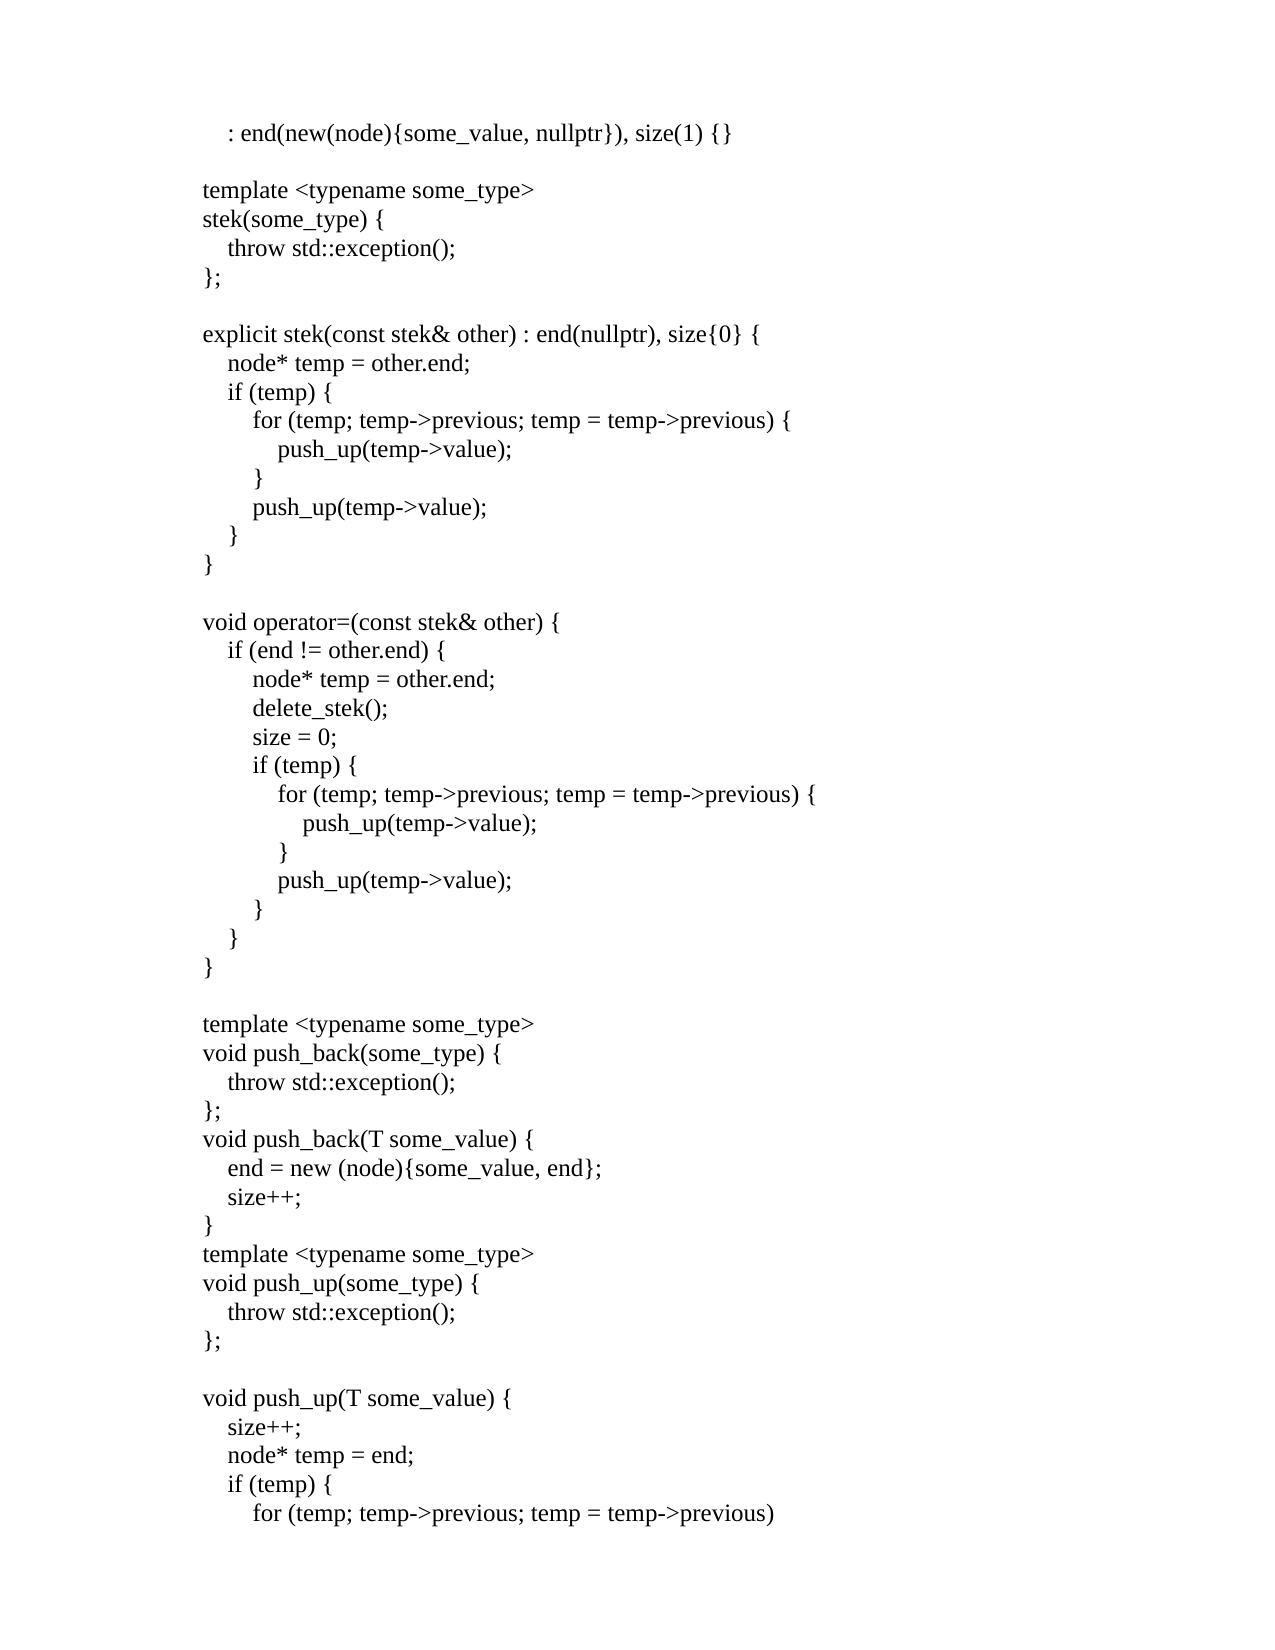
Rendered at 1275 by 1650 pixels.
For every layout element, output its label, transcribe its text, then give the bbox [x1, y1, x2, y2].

text for (temp; temp->previous; temp = temp->previous) [118, 1498, 1157, 1527]
text } [118, 549, 1157, 578]
text : end(new(node){some_value, nullptr}), size(1) {} [118, 118, 1157, 147]
text size = 0; [118, 722, 1157, 751]
text node* temp = other.end; [118, 664, 1157, 693]
text throw std::exception(); [118, 233, 1157, 262]
text push_up(temp->value); [118, 808, 1157, 837]
text size++; [118, 1182, 1157, 1211]
text if (end != other.end) { [118, 636, 1157, 664]
text if (temp) { [118, 751, 1157, 779]
text for (temp; temp->previous; temp = temp->previous) { [118, 406, 1157, 434]
text throw std::exception(); [118, 1067, 1157, 1096]
text void push_up(T some_value) { [118, 1383, 1157, 1412]
text node* temp = other.end; [118, 348, 1157, 377]
text template <typename some_type> [118, 176, 1157, 204]
text if (temp) { [118, 1469, 1157, 1498]
text for (temp; temp->previous; temp = temp->previous) { [118, 779, 1157, 808]
text }; [118, 1326, 1157, 1354]
text } [118, 463, 1157, 492]
text explicit stek(const stek& other) : end(nullptr), size{0} { [118, 319, 1157, 348]
text void push_back(some_type) { [118, 1038, 1157, 1067]
text if (temp) { [118, 377, 1157, 406]
text } [118, 521, 1157, 549]
text template <typename some_type> [118, 1009, 1157, 1038]
text push_up(temp->value); [118, 866, 1157, 894]
text delete_stek(); [118, 693, 1157, 722]
text } [118, 894, 1157, 923]
text void push_back(T some_value) { [118, 1124, 1157, 1153]
text end = new (node){some_value, end}; [118, 1153, 1157, 1182]
text template <typename some_type> [118, 1239, 1157, 1268]
text throw std::exception(); [118, 1297, 1157, 1326]
text stek(some_type) { [118, 204, 1157, 233]
text }; [118, 262, 1157, 291]
text } [118, 837, 1157, 866]
text push_up(temp->value); [118, 434, 1157, 463]
text } [118, 952, 1157, 981]
text } [118, 923, 1157, 952]
text }; [118, 1096, 1157, 1124]
text size++; [118, 1412, 1157, 1441]
text node* temp = end; [118, 1441, 1157, 1469]
text void push_up(some_type) { [118, 1268, 1157, 1297]
text void operator=(const stek& other) { [118, 607, 1157, 636]
text } [118, 1211, 1157, 1239]
text push_up(temp->value); [118, 492, 1157, 521]
